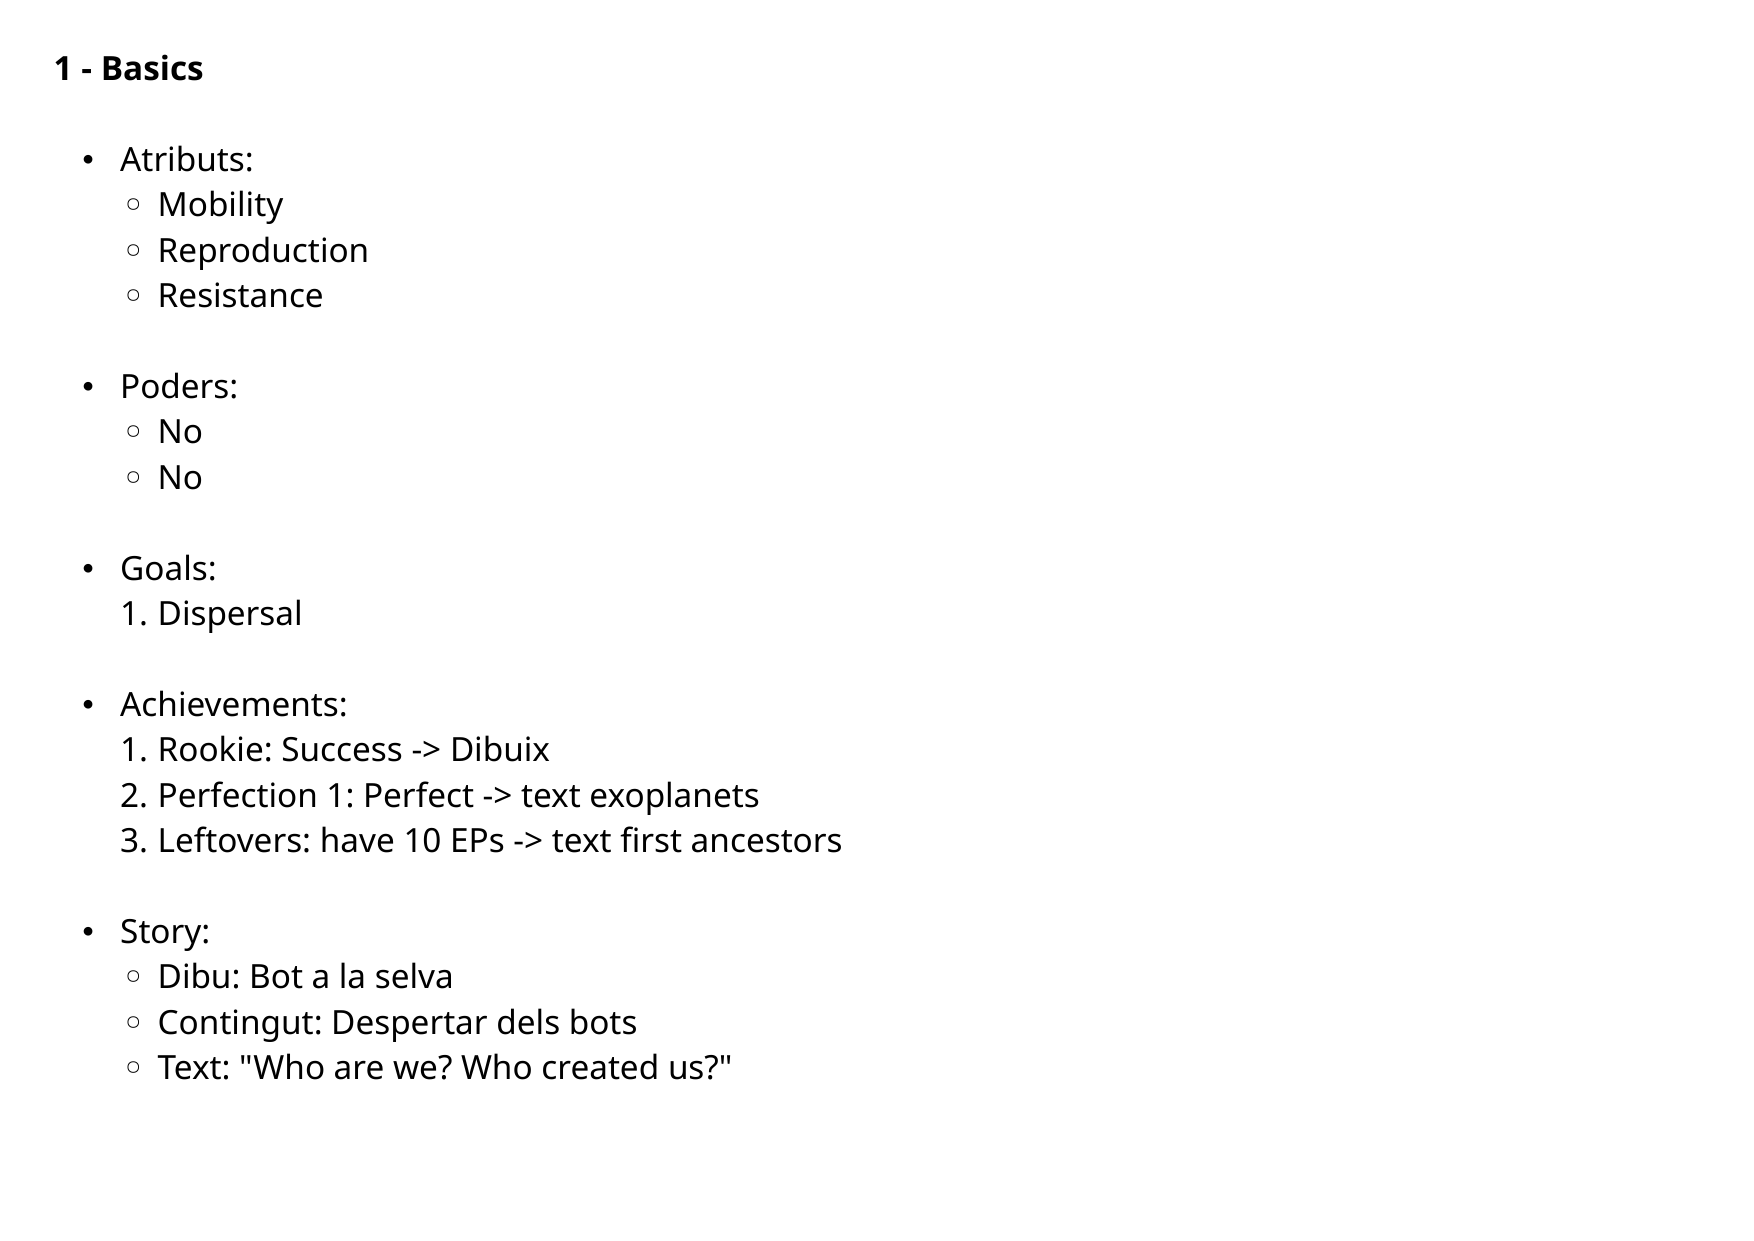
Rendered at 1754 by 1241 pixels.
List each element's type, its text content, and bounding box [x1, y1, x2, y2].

list Leftovers: have 10 EPs -> text first ancestors [120, 817, 1709, 862]
list No [120, 408, 1709, 454]
list Dispersal [120, 590, 1709, 635]
list No [120, 454, 1709, 499]
list Perfection 1: Perfect -> text exoplanets [120, 772, 1709, 817]
list Mobility [120, 181, 1709, 227]
list Contingut: Despertar dels bots [120, 999, 1709, 1044]
list Goals: [82, 544, 1709, 590]
list Atributs: [82, 136, 1709, 181]
list Text: "Who are we? Who created us?" [120, 1044, 1709, 1089]
list Resistance [120, 272, 1709, 317]
list Dibu: Bot a la selva [120, 953, 1709, 999]
list Story: [82, 908, 1709, 953]
list Reproduction [120, 227, 1709, 272]
list Achievements: [82, 681, 1709, 726]
list Poders: [82, 363, 1709, 408]
list Rookie: Success -> Dibuix [120, 726, 1709, 772]
text 1 - Basics [45, 45, 1709, 90]
